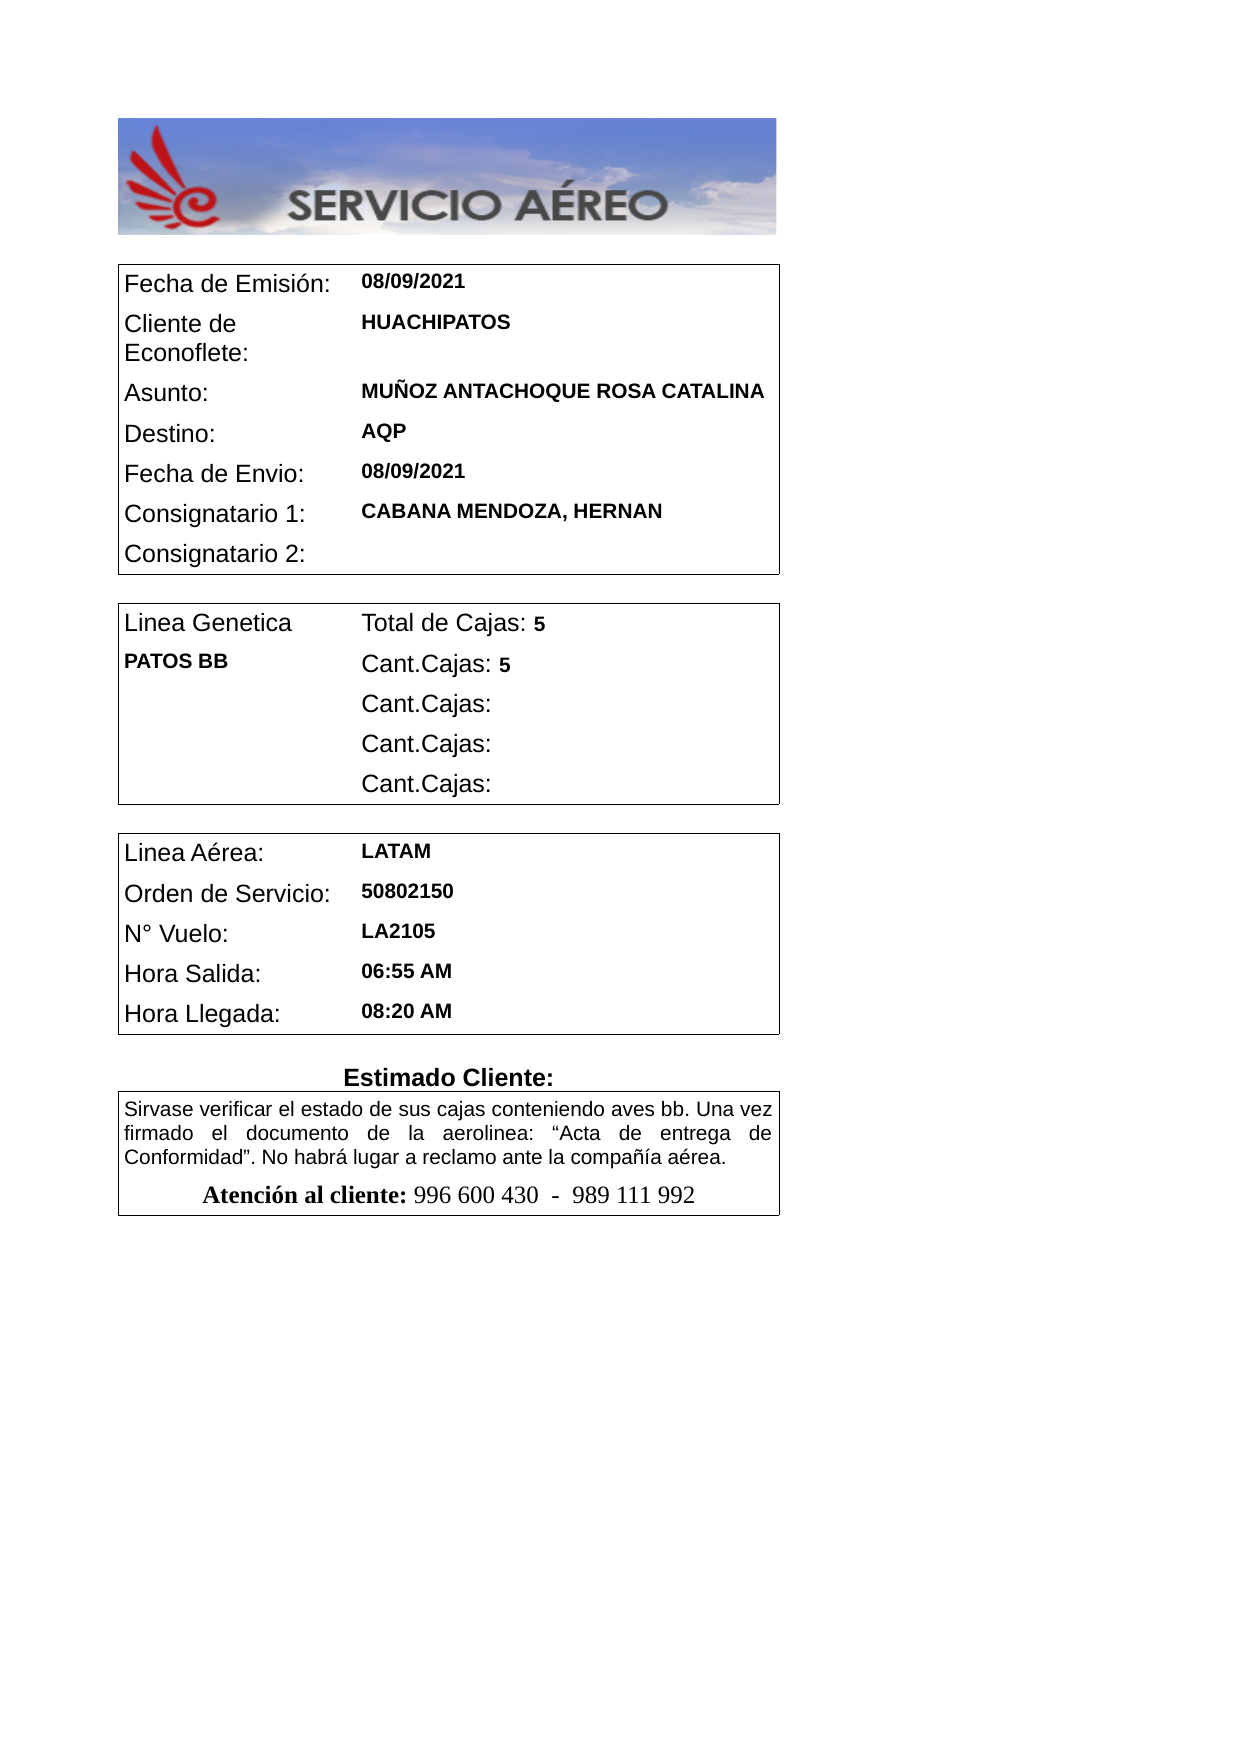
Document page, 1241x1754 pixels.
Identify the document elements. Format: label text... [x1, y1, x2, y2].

table_cell [118, 805, 356, 833]
table_cell Cant.Cajas: [356, 683, 779, 723]
table_cell PATOS BB [119, 643, 356, 683]
table_cell [118, 575, 356, 603]
table_cell CABANA MENDOZA, HERNAN [356, 493, 779, 533]
table_cell Cliente de Econoflete: [119, 304, 356, 373]
table_cell AQP [356, 413, 779, 453]
table_cell [119, 683, 356, 723]
table_cell 08:20 AM [356, 994, 779, 1034]
table_cell Fecha de Envio: [119, 453, 356, 493]
table_cell LA2105 [356, 913, 779, 953]
table_cell Cant.Cajas: [356, 723, 779, 763]
table_cell [119, 764, 356, 804]
table_cell HUACHIPATOS [356, 304, 779, 373]
table_cell Estimado Cliente: [118, 1035, 779, 1091]
table_cell Cant.Cajas: 5 [356, 643, 779, 683]
table_cell Linea Genetica [119, 604, 356, 643]
table_cell 06:55 AM [356, 953, 779, 993]
table_cell N° Vuelo: [119, 913, 356, 953]
table_cell Hora Salida: [119, 953, 356, 993]
table_cell Atención al cliente: 996 600 430 - 989 111 992 [119, 1175, 779, 1215]
table_cell [356, 575, 779, 603]
table_cell Linea Aérea: [119, 834, 356, 873]
table_cell Sirvase verificar el estado de sus cajas conteniendo aves bb. Una vez firmado el documento de la aerolinea: “Acta de entrega de Conformidad”. No habrá lugar a reclamo ante la compañía aérea. [119, 1092, 779, 1175]
table_cell LATAM [356, 834, 779, 873]
table_cell Cant.Cajas: [356, 764, 779, 804]
table_cell Consignatario 1: [119, 493, 356, 533]
table_cell Total de Cajas: 5 [356, 604, 779, 643]
table_cell Destino: [119, 413, 356, 453]
table_cell MUÑOZ ANTACHOQUE ROSA CATALINA [356, 373, 779, 413]
table_header Fecha de Emisión: [119, 265, 356, 304]
table_cell [356, 534, 779, 574]
picture [118, 118, 777, 235]
table_cell 08/09/2021 [356, 453, 779, 493]
table_cell Hora Llegada: [119, 994, 356, 1034]
table_cell [356, 805, 779, 833]
table_header 08/09/2021 [356, 265, 779, 304]
table_cell 50802150 [356, 873, 779, 913]
table_cell Consignatario 2: [119, 534, 356, 574]
table_cell [119, 723, 356, 763]
table_cell Asunto: [119, 373, 356, 413]
table_cell Orden de Servicio: [119, 873, 356, 913]
